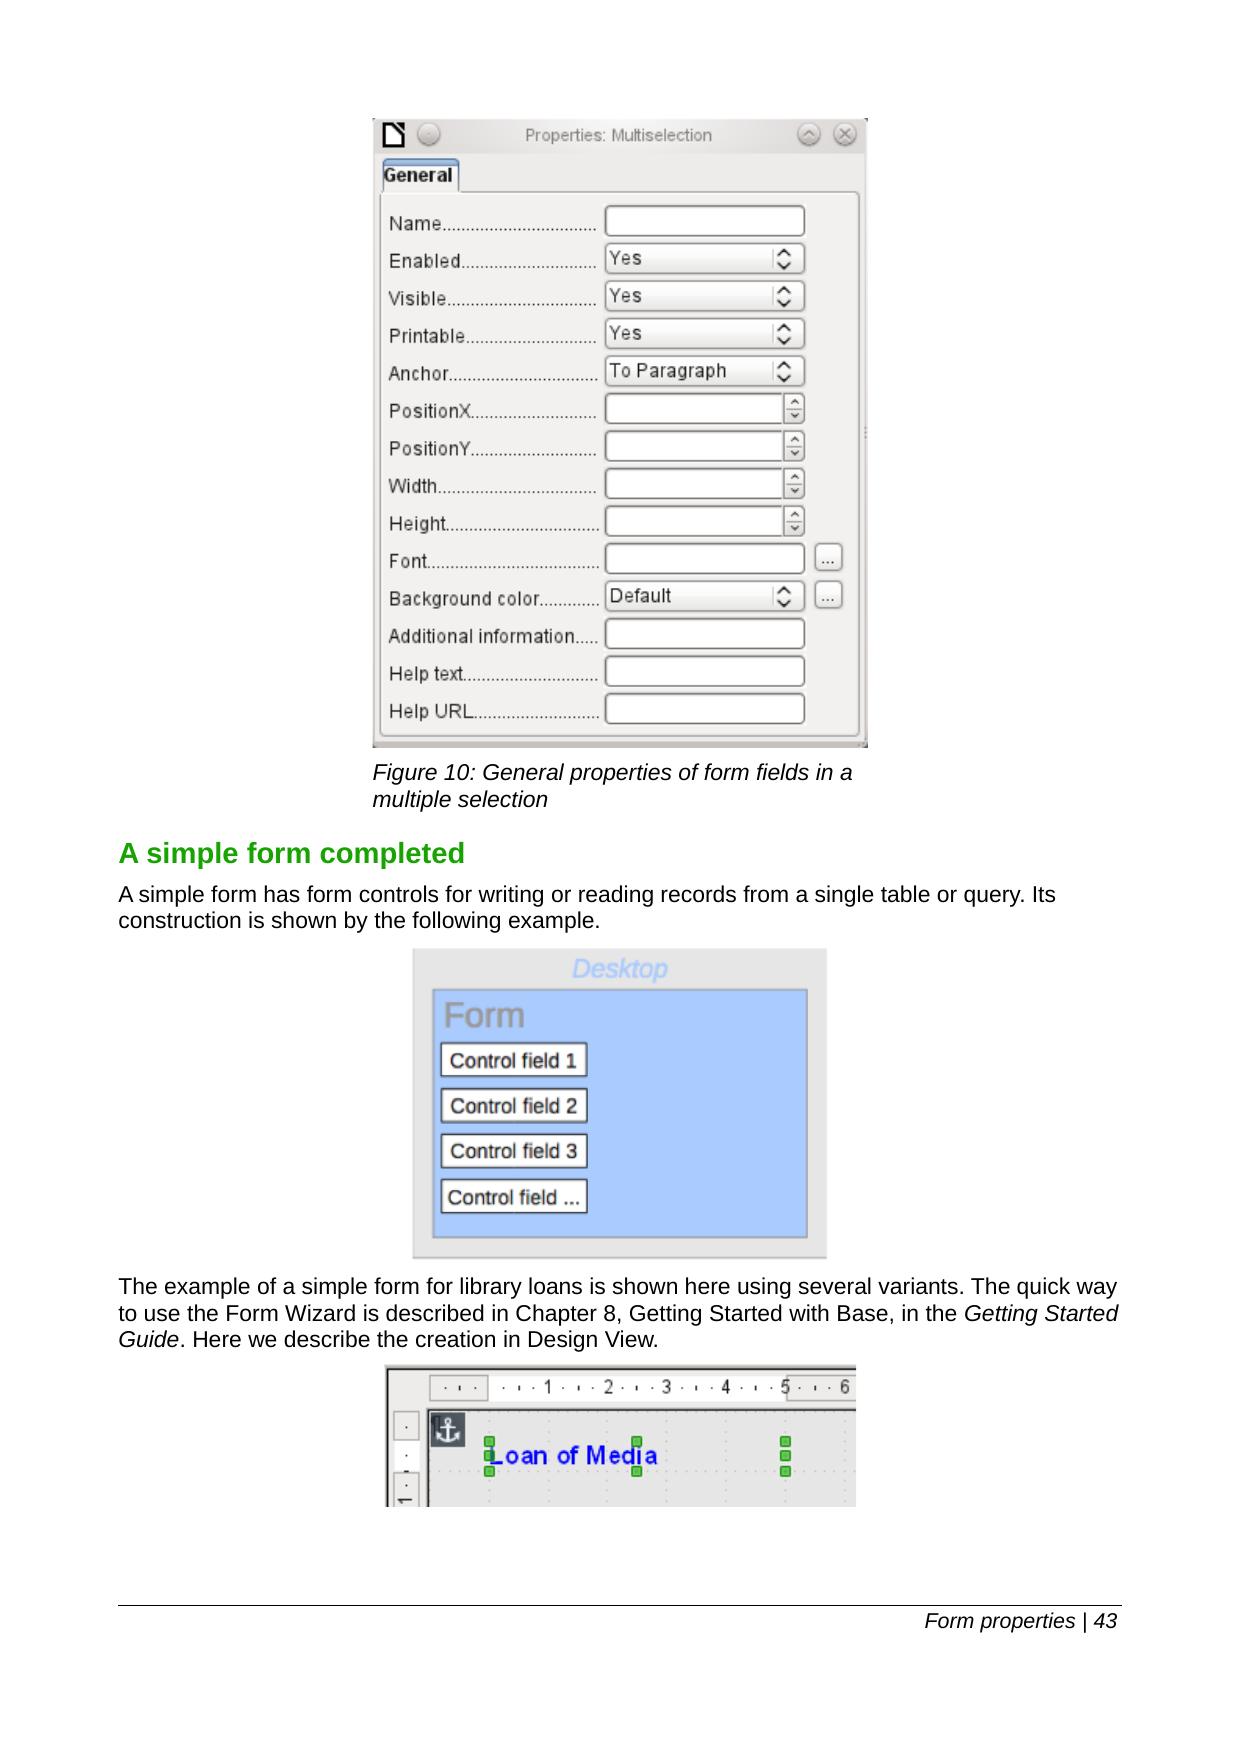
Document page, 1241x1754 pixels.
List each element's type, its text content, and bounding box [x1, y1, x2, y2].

subtitle A simple form completed [118, 836, 1122, 869]
text Figure 10: General properties of form fields in a multiple selection [372, 748, 868, 812]
text A simple form has form controls for writing or reading records from a single table or query. Its construction is shown by the following example. [118, 881, 1122, 934]
picture [372, 118, 868, 748]
picture [384, 1364, 857, 1507]
text The example of a simple form for library loans is shown here using several variants. The quick way to use the Form Wizard is described in Chapter 8, Getting Started with Base, in the Getting Started Guide. Here we describe the creation in Design View. [118, 1273, 1122, 1352]
picture [410, 946, 830, 1262]
